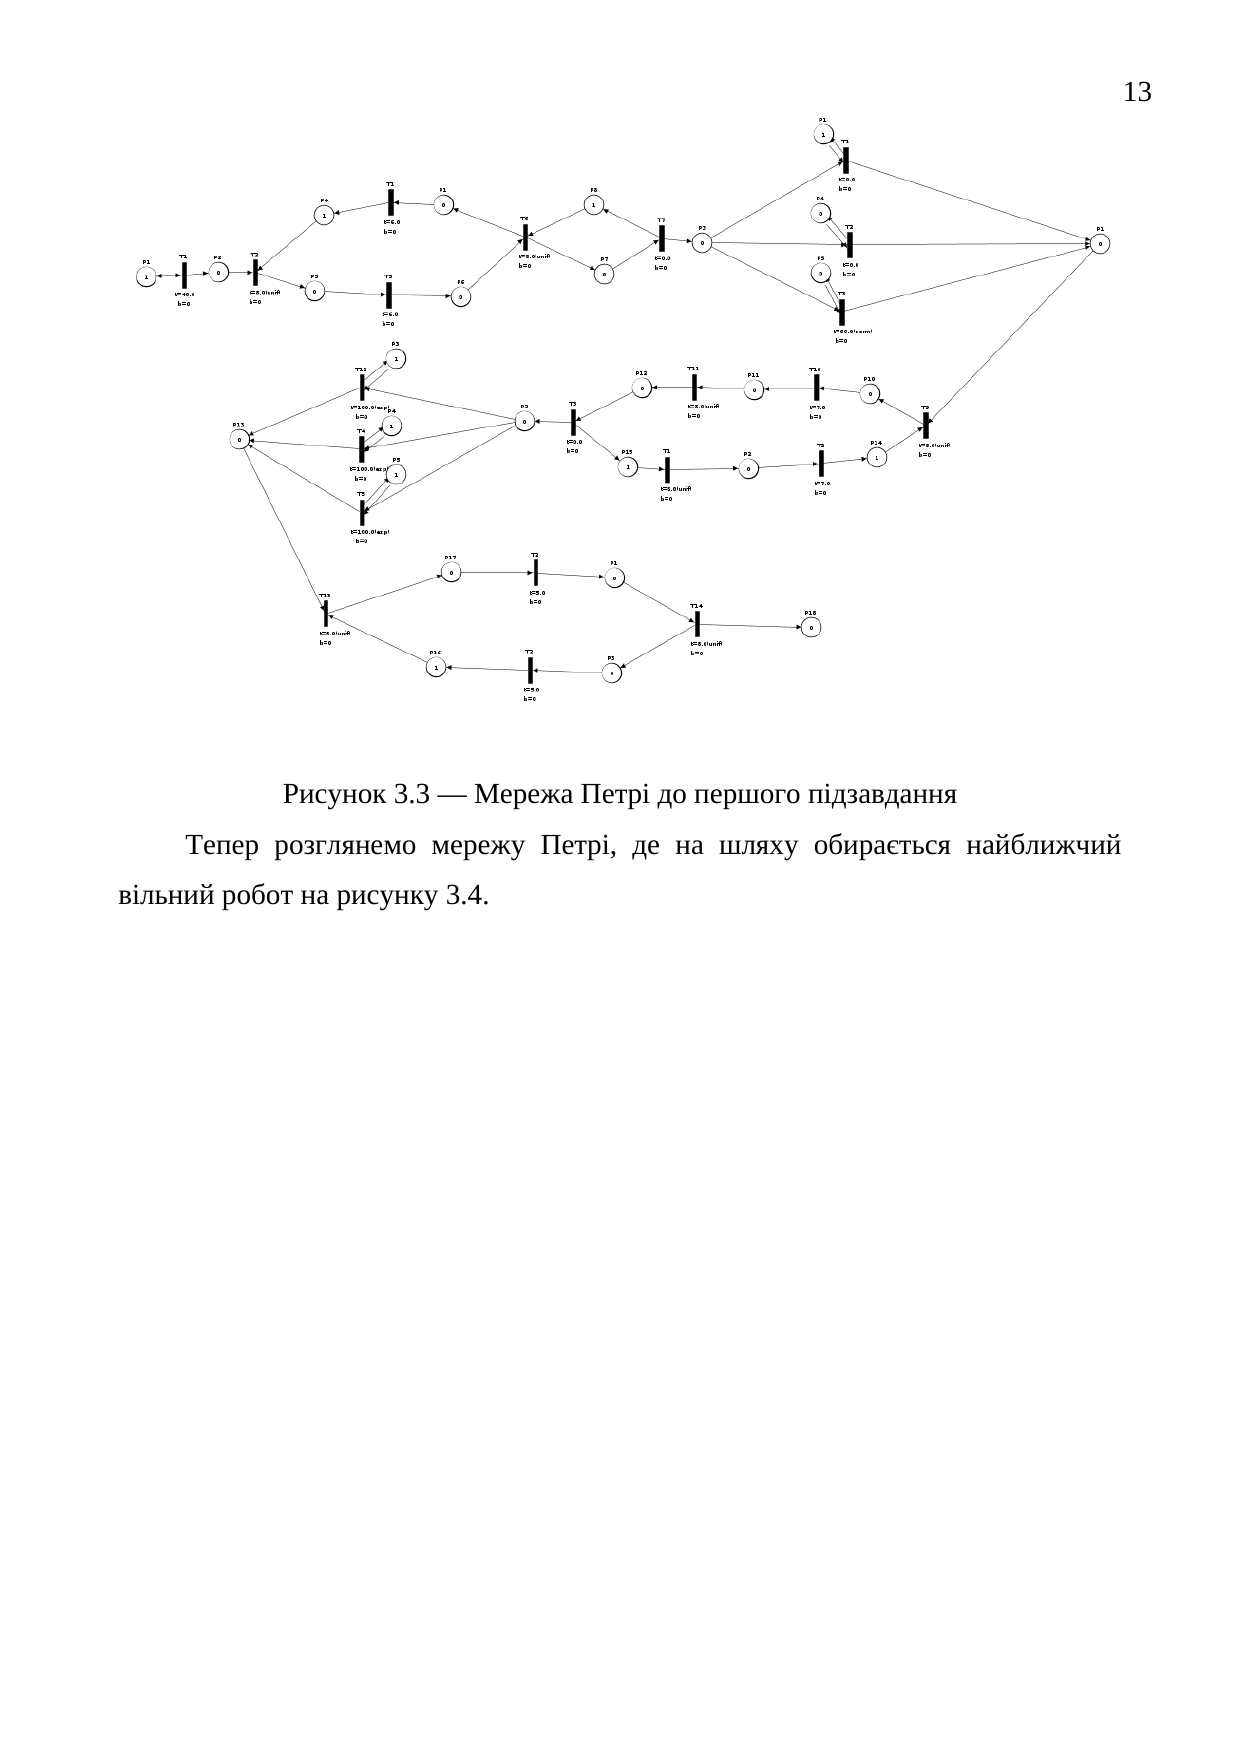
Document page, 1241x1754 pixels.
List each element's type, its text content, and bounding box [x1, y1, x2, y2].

text Тепер розглянемо мережу Петрі, де на шляху обирається найближчий вільний робот на рисунку 3.4. [118, 827, 1122, 911]
picture [118, 105, 1123, 710]
text Рисунок 3.3 — Мережа Петрі до першого підзавдання [118, 777, 1122, 810]
